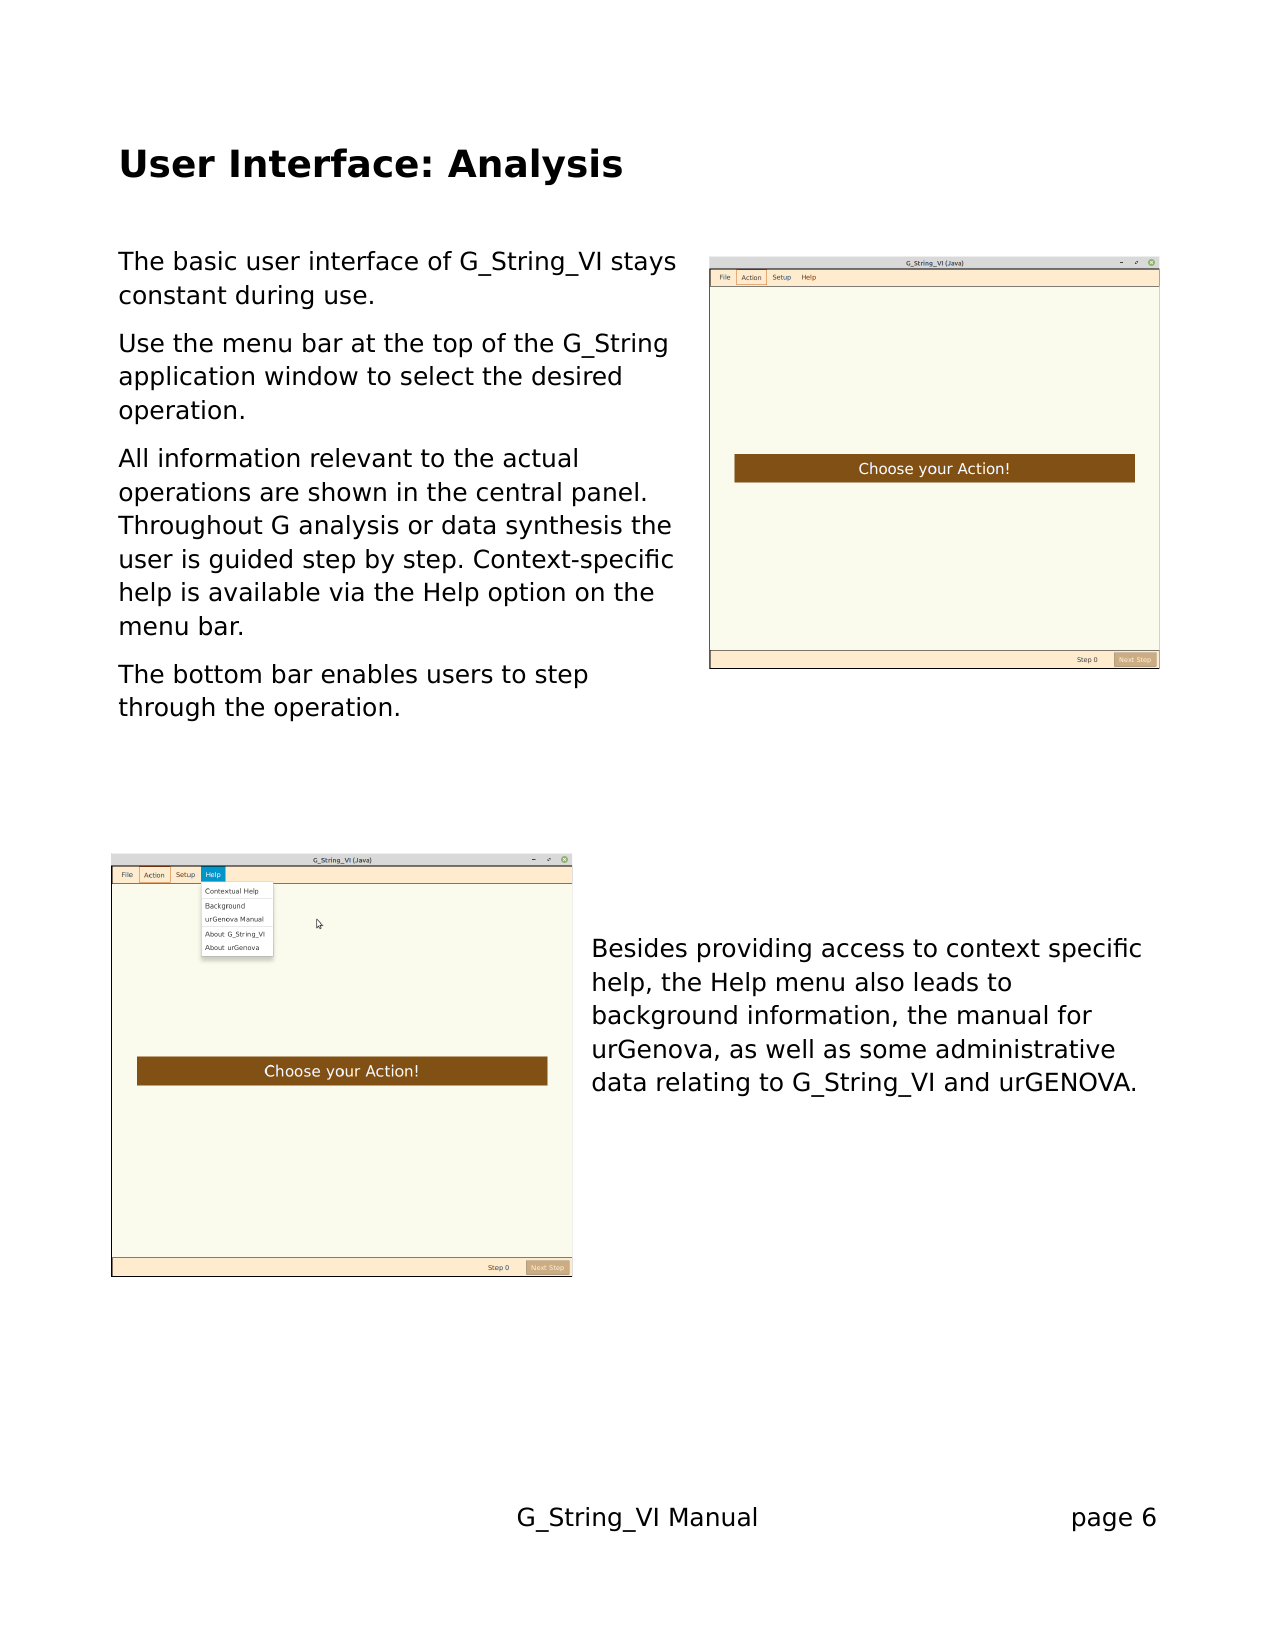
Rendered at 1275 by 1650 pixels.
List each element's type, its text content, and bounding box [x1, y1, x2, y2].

text The basic user interface of G_String_VI stays constant during use. [118, 247, 1157, 310]
picture [111, 853, 573, 1277]
text The bottom bar enables users to step through the operation. [118, 660, 1157, 723]
text Besides providing access to context specific help, the Help menu also leads to background information, the manual for urGenova, as well as some administrative data relating to G_String_VI and urGENOVA. [573, 934, 1157, 1131]
subtitle User Interface: Analysis [118, 143, 1157, 187]
text All information relevant to the actual operations are shown in the central panel. Throughout G analysis or data synthesis the user is guided step by step. Context-specific help is available via the Help option on the menu bar. [118, 444, 709, 641]
picture [709, 256, 1160, 669]
text Use the menu bar at the top of the G_String application window to select the desired operation. [118, 329, 709, 425]
